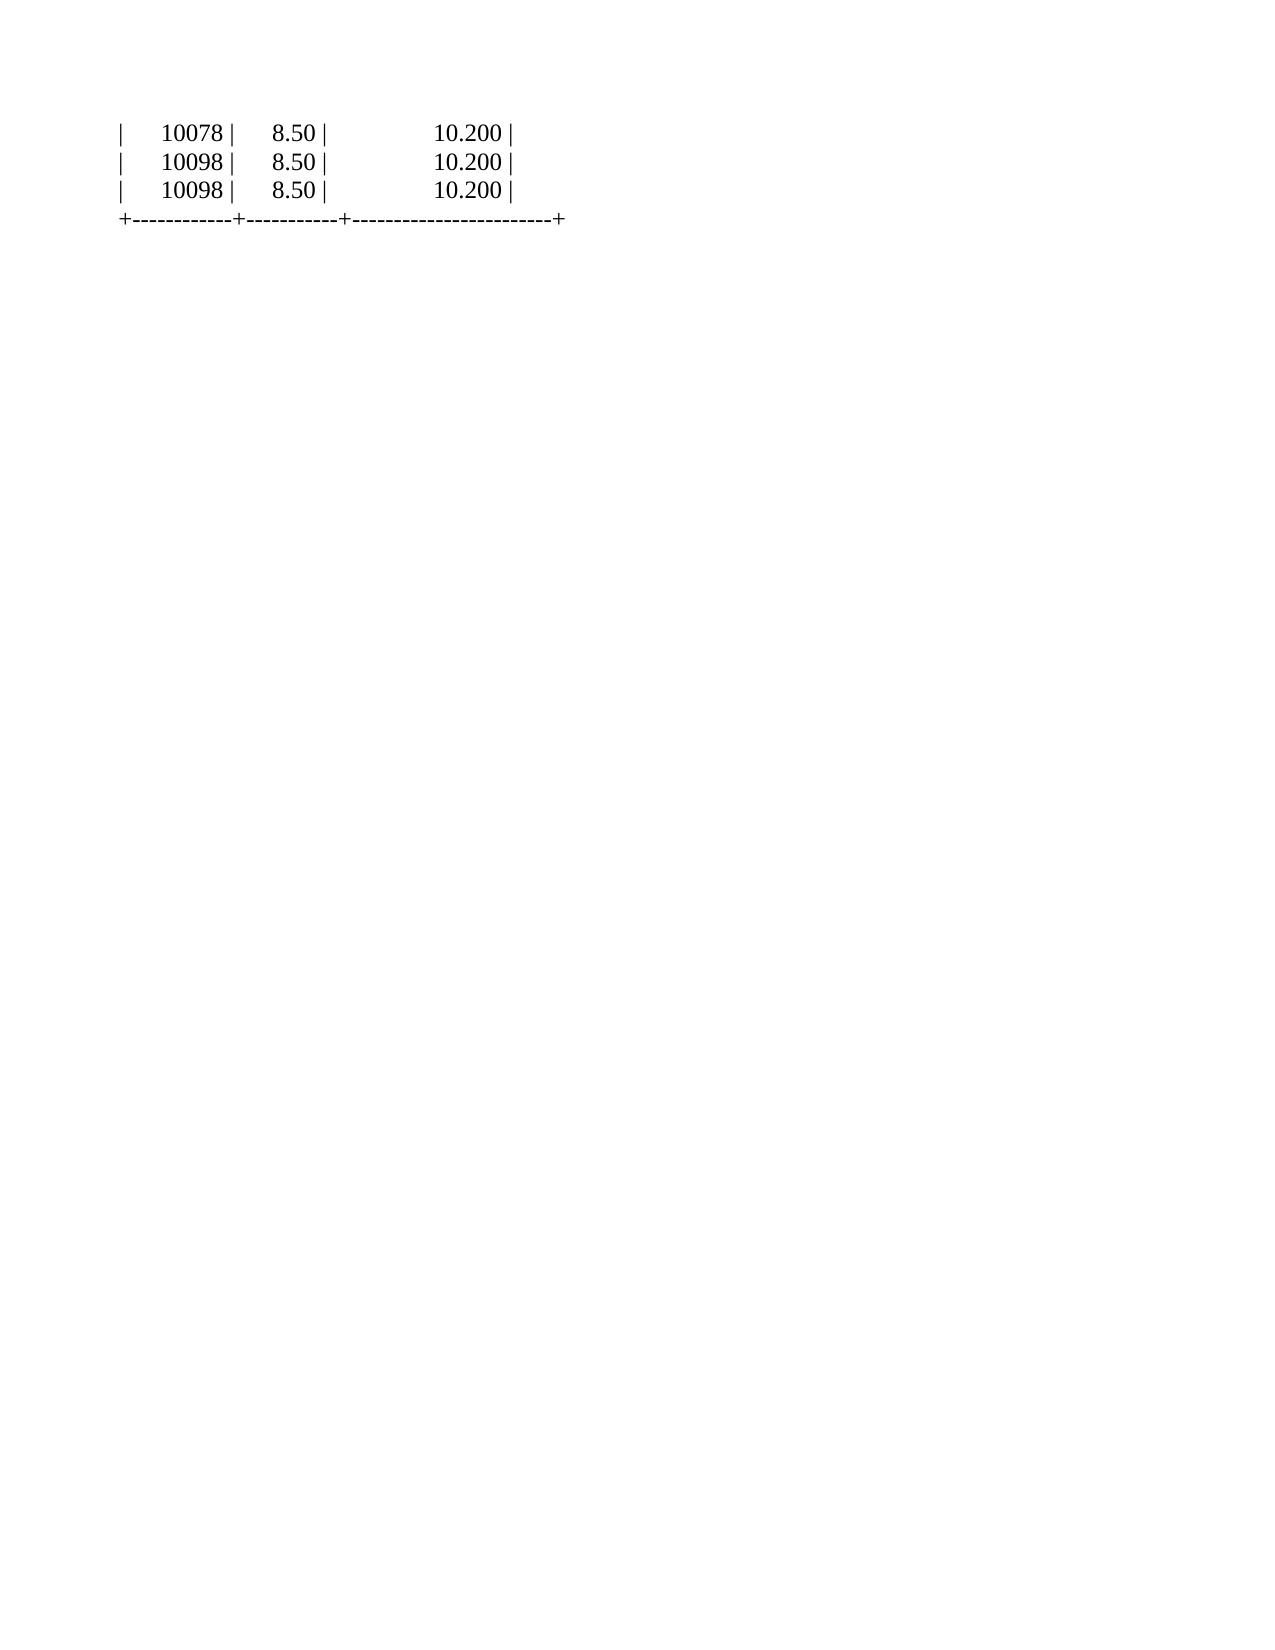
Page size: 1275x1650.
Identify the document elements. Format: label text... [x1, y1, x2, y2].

text | 10098 | 8.50 | 10.200 | [118, 176, 1157, 204]
text +------------+-----------+------------------------+ [118, 204, 1157, 233]
text | 10098 | 8.50 | 10.200 | [118, 147, 1157, 176]
text | 10078 | 8.50 | 10.200 | [118, 118, 1157, 147]
